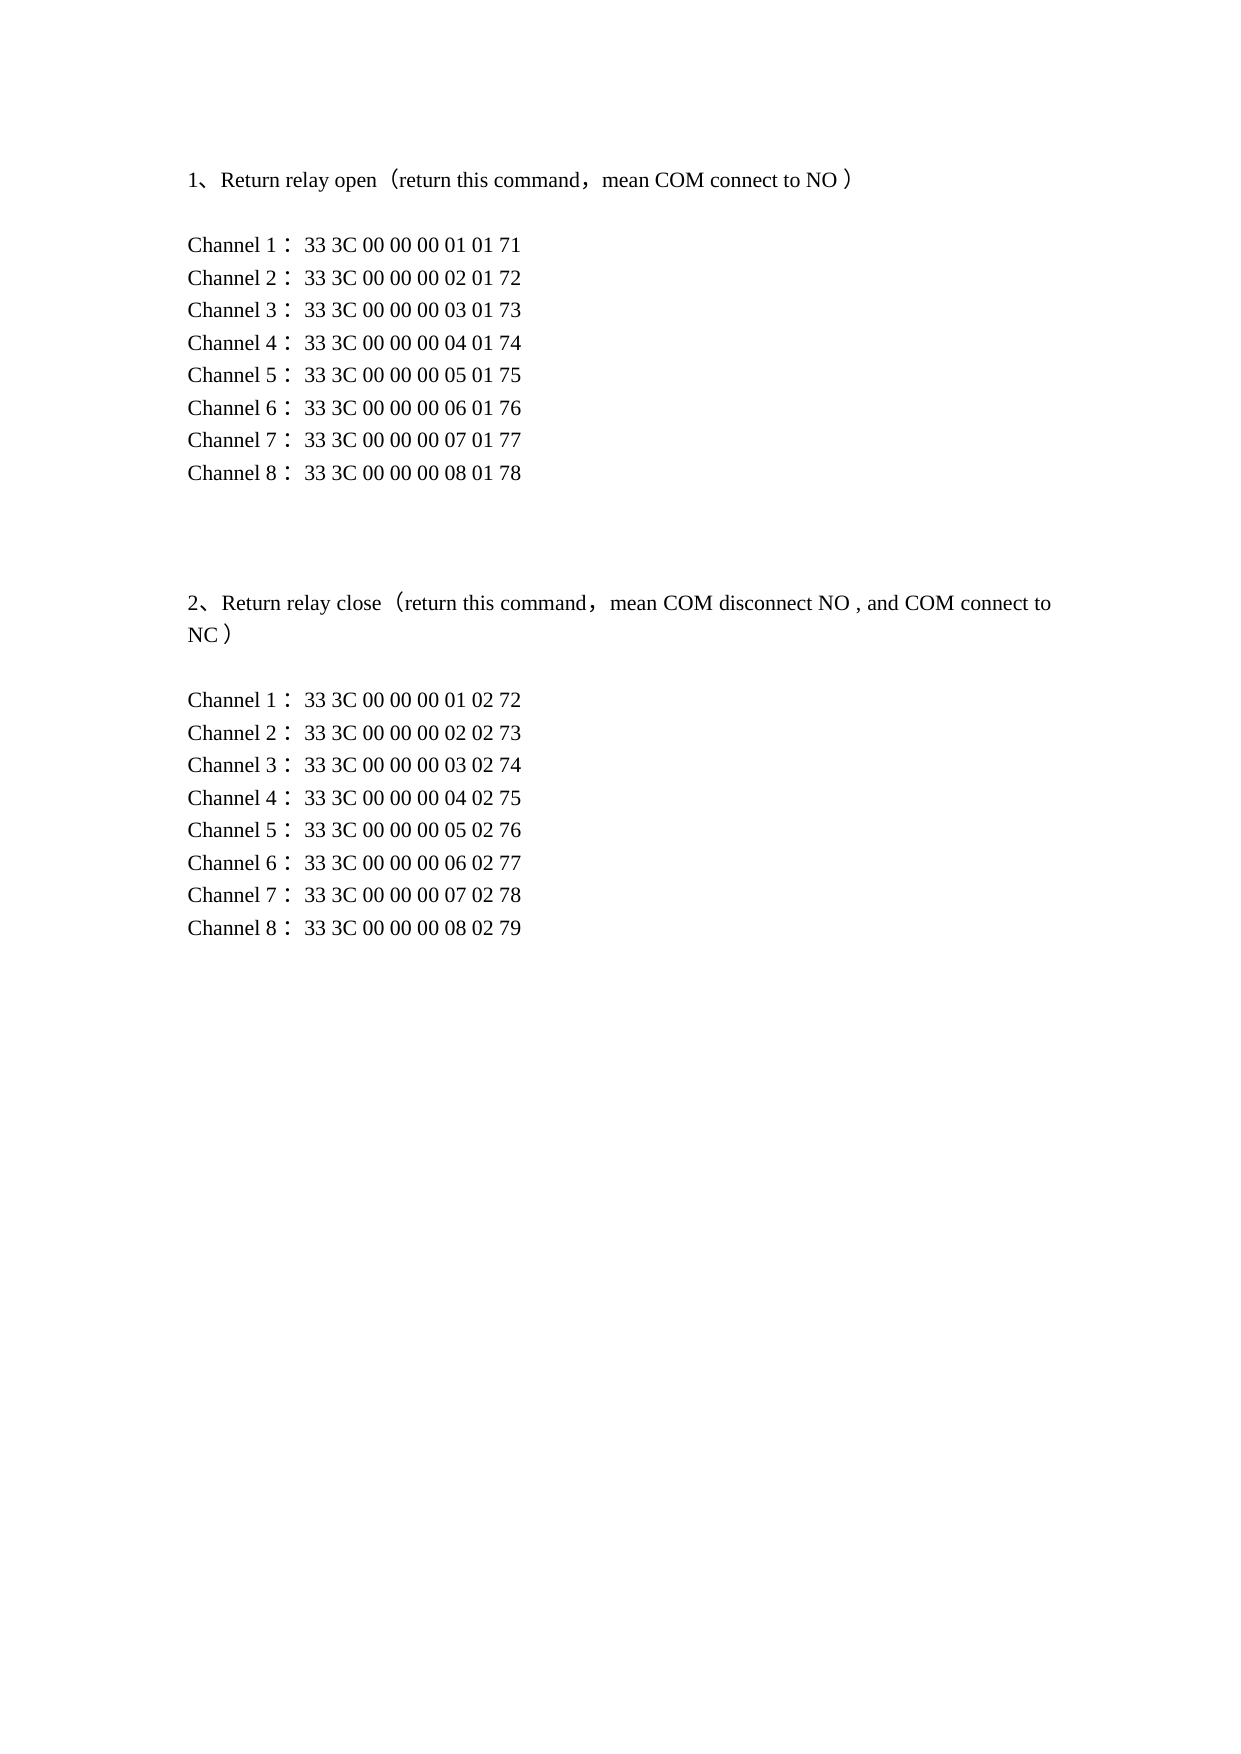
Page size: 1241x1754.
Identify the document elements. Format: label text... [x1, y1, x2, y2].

text Channel 7 ：33 3C 00 00 00 07 01 77 [187, 422, 1053, 454]
text Channel 8 ：33 3C 00 00 00 08 01 78 [187, 454, 1053, 487]
text Channel 7 ：33 3C 00 00 00 07 02 78 [187, 877, 1053, 909]
text Channel 3 ：33 3C 00 00 00 03 02 74 [187, 747, 1053, 779]
text Channel 4 ：33 3C 00 00 00 04 01 74 [187, 324, 1053, 357]
text Channel 1 ：33 3C 00 00 00 01 01 71 [187, 227, 1053, 259]
text Channel 6 ：33 3C 00 00 00 06 01 76 [187, 389, 1053, 422]
text Channel 5 ：33 3C 00 00 00 05 01 75 [187, 357, 1053, 389]
text Channel 2 ：33 3C 00 00 00 02 02 73 [187, 714, 1053, 747]
text Channel 4 ：33 3C 00 00 00 04 02 75 [187, 779, 1053, 812]
text Channel 6 ：33 3C 00 00 00 06 02 77 [187, 844, 1053, 877]
text Channel 3 ：33 3C 00 00 00 03 01 73 [187, 292, 1053, 324]
text 1、Return relay open（return this command，mean COM connect to NO ） [187, 162, 1053, 194]
text 2、Return relay close（return this command，mean COM disconnect NO , and COM connect to NC ） [187, 584, 1053, 649]
text Channel 2 ：33 3C 00 00 00 02 01 72 [187, 259, 1053, 292]
text Channel 5 ：33 3C 00 00 00 05 02 76 [187, 812, 1053, 844]
text Channel 8 ：33 3C 00 00 00 08 02 79 [187, 909, 1053, 942]
text Channel 1 ：33 3C 00 00 00 01 02 72 [187, 682, 1053, 714]
